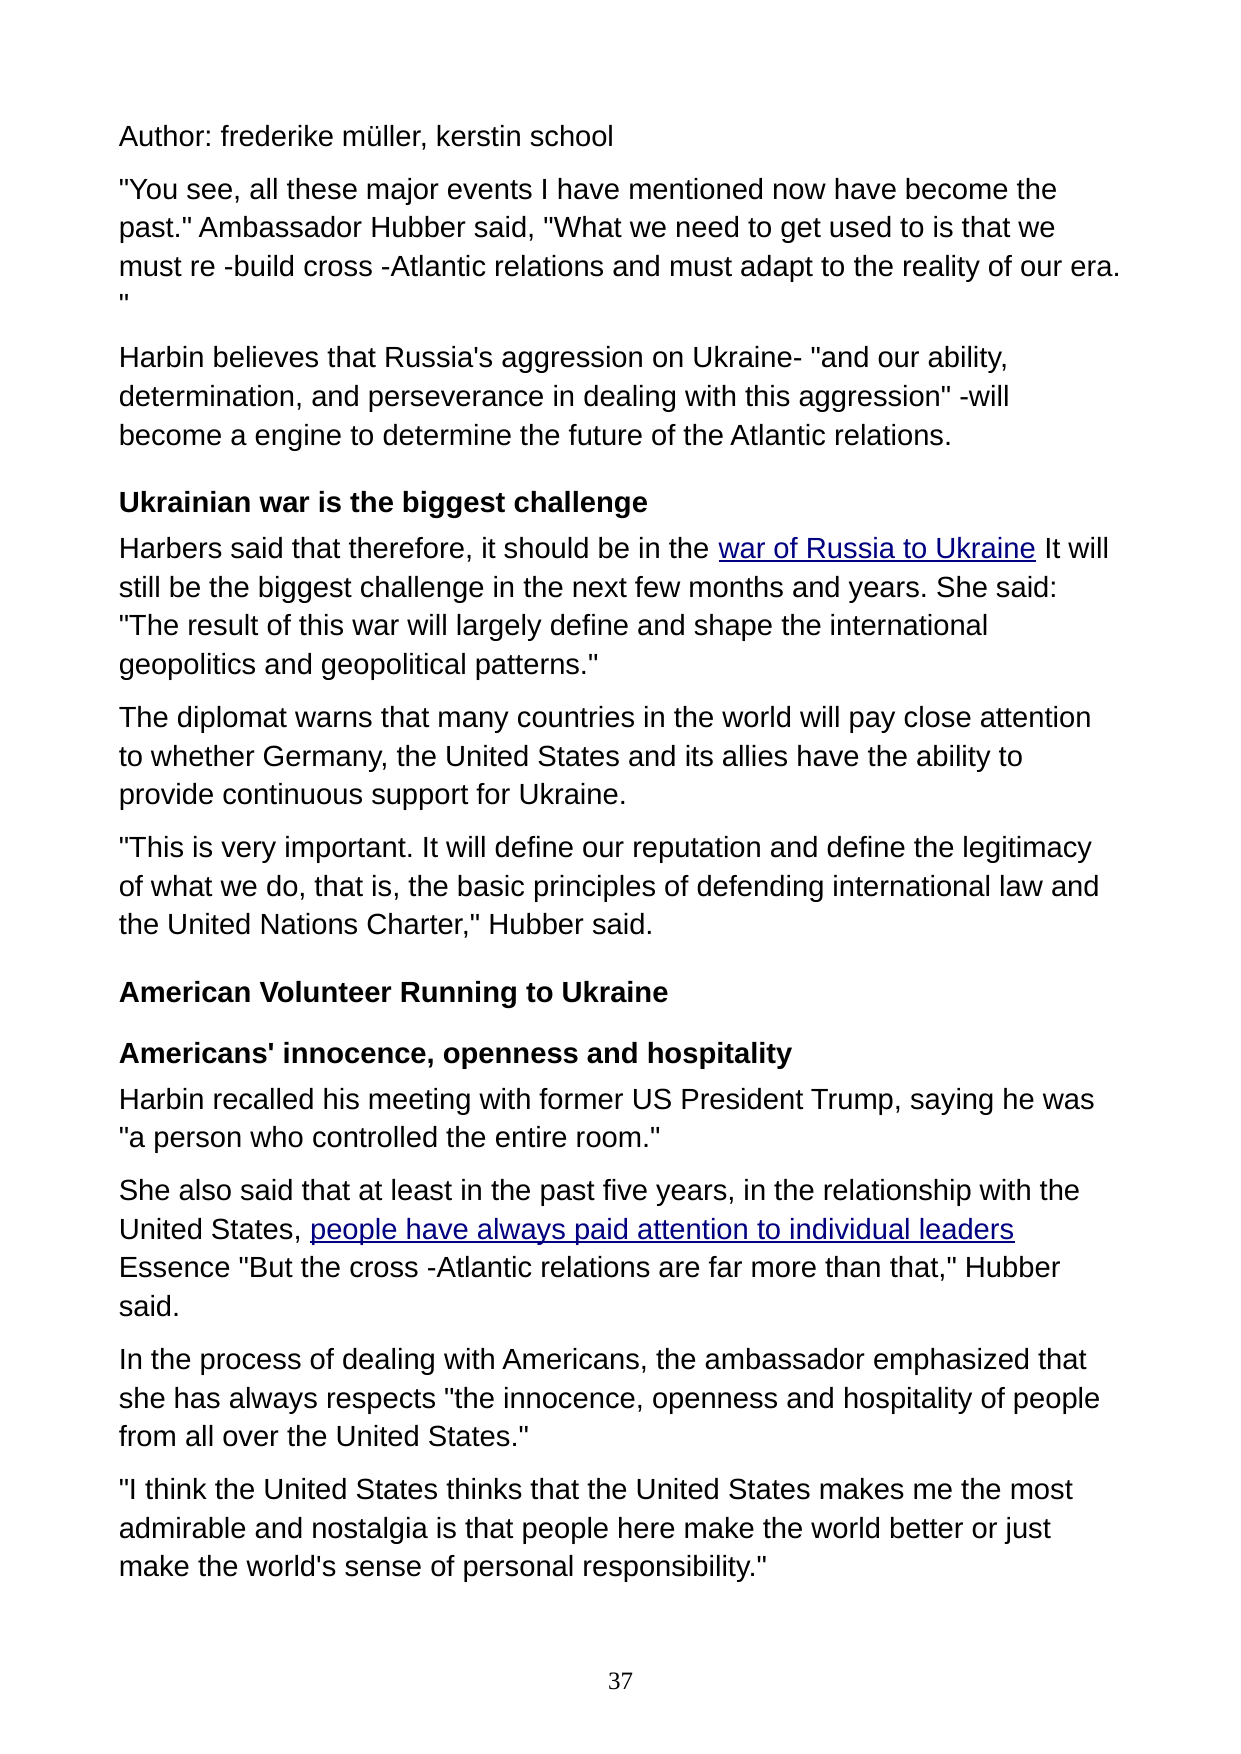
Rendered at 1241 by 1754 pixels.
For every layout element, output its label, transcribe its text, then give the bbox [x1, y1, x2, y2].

text "I think the United States thinks that the United States makes me the most admirable and nostalgia is that people here make the world better or just make the world's sense of personal responsibility." [118, 1472, 1122, 1583]
text Author: frederike müller, kerstin school [118, 118, 1122, 152]
subtitle Americans' innocence, openness and hospitality [118, 1036, 1122, 1069]
text "This is very important. It will define our reputation and define the legitimacy of what we do, that is, the basic principles of defending international law and the United Nations Charter," Hubber said. [118, 830, 1122, 941]
text The diplomat warns that many countries in the world will pay close attention to whether Germany, the United States and its allies have the ability to provide continuous support for Ukraine. [118, 700, 1122, 811]
text Harbers said that therefore, it should be in the war of Russia to Ukraine It will still be the biggest challenge in the next few months and years. She said: "The result of this war will largely define and shape the international geopolitics and geopolitical patterns." [118, 531, 1122, 680]
text In the process of dealing with Americans, the ambassador emphasized that she has always respects "the innocence, openness and hospitality of people from all over the United States." [118, 1342, 1122, 1453]
text Harbin believes that Russia's aggression on Ukraine- "and our ability, determination, and perseverance in dealing with this aggression" -will become a engine to determine the future of the Atlantic relations. [118, 340, 1122, 451]
text "You see, all these major events I have mentioned now have become the past." Ambassador Hubber said, "What we need to get used to is that we must re -build cross -Atlantic relations and must adapt to the reality of our era. " [118, 172, 1122, 321]
subtitle Ukrainian war is the biggest challenge [118, 485, 1122, 519]
subtitle American Volunteer Running to Ukraine [118, 975, 1122, 1008]
text Harbin recalled his meeting with former US President Trump, saying he was "a person who controlled the entire room." [118, 1082, 1122, 1154]
text She also said that at least in the past five years, in the relationship with the United States, people have always paid attention to individual leaders Essence "But the cross -Atlantic relations are far more than that," Hubber said. [118, 1173, 1122, 1322]
